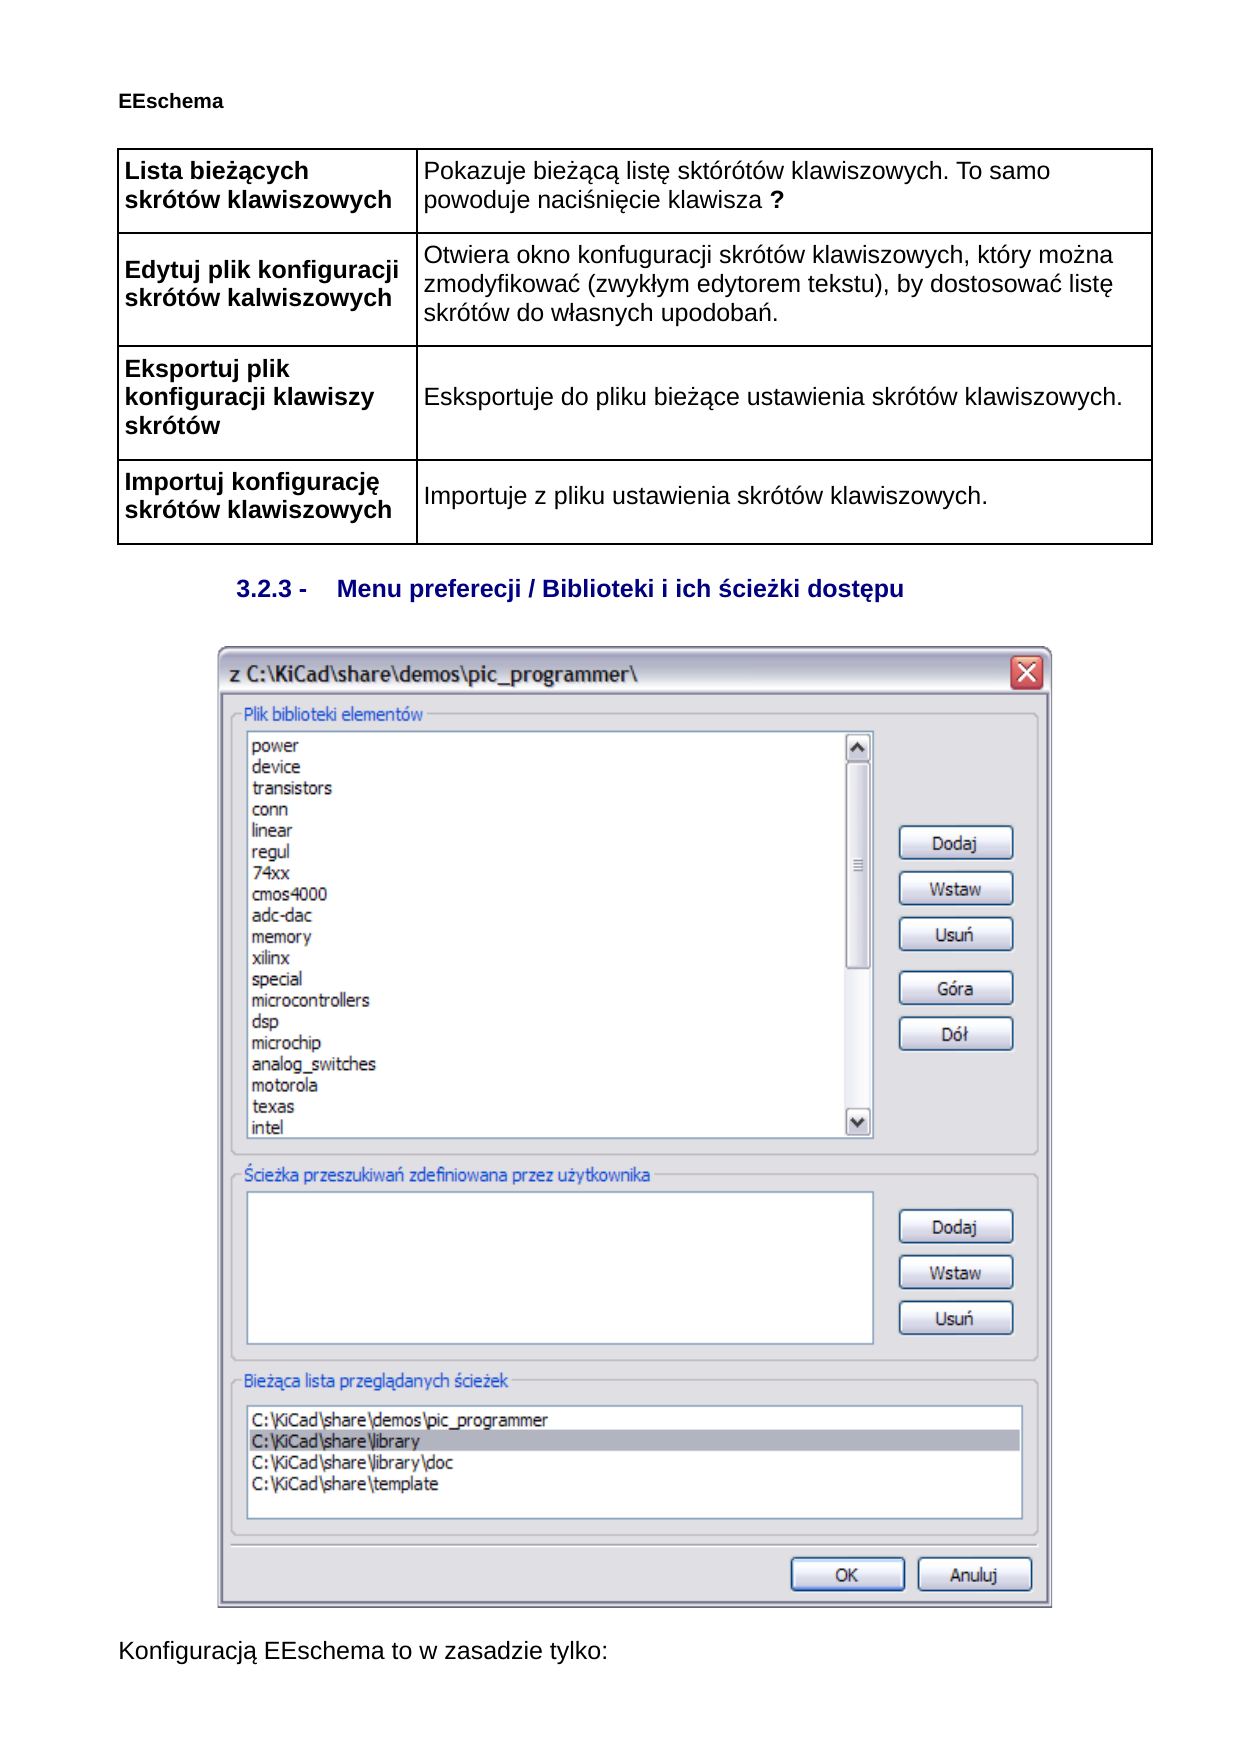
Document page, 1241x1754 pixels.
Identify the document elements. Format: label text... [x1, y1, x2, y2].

table_header Lista bieżących skrótów klawiszowych [119, 150, 416, 232]
table_cell Importuj konfigurację skrótów klawiszowych [119, 461, 416, 543]
table_cell Otwiera okno konfuguracji skrótów klawiszowych, który można zmodyfikować (zwykłym edytorem tekstu), by dostosować listę skrótów do własnych upodobań. [418, 234, 1151, 345]
table_cell Importuje z pliku ustawienia skrótów klawiszowych. [418, 461, 1151, 543]
table_cell Eksportuj plik konfiguracji klawiszy skrótów [119, 347, 416, 458]
table_header Pokazuje bieżącą listę sktórótów klawiszowych. To samo powoduje naciśnięcie klawisza ? [418, 150, 1151, 232]
picture [217, 646, 1053, 1608]
table_cell Edytuj plik konfiguracji skrótów kalwiszowych [119, 234, 416, 345]
text Konfiguracją EEschema to w zasadzie tylko: [118, 1636, 1152, 1665]
subtitle Menu preferecji / Biblioteki i ich ścieżki dostępu [236, 574, 1152, 602]
table_cell Esksportuje do pliku bieżące ustawienia skrótów klawiszowych. [418, 347, 1151, 458]
